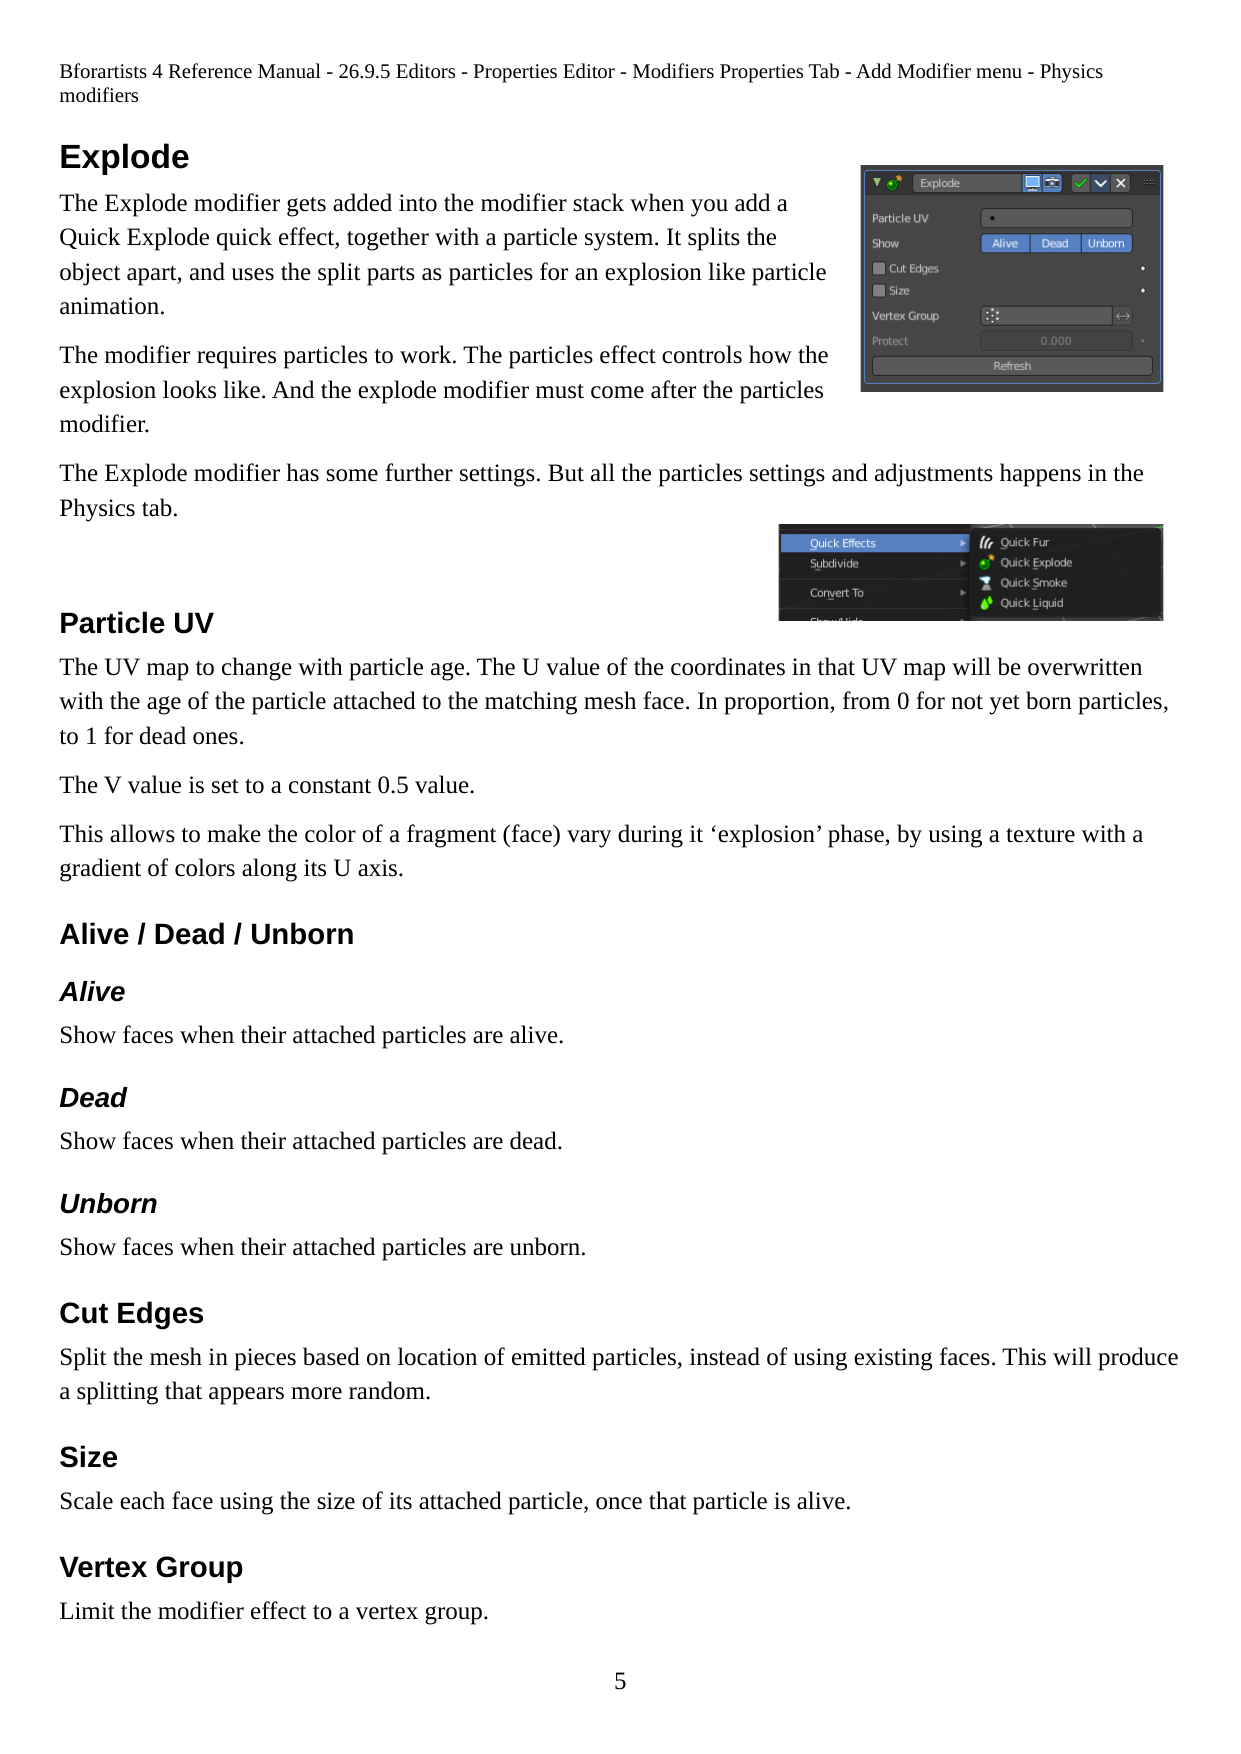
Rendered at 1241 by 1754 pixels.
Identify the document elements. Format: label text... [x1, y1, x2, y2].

subtitle Cut Edges [59, 1296, 1181, 1329]
subtitle Alive / Dead / Unborn [59, 917, 1181, 951]
text The Explode modifier has some further settings. But all the particles settings and adjustments happens in the Physics tab. [59, 458, 1181, 522]
text Show faces when their attached particles are unborn. [59, 1232, 1181, 1261]
subtitle Unborn [59, 1188, 1181, 1219]
text The modifier requires particles to work. The particles effect controls how the explosion looks like. And the explode modifier must come after the particles modifier. [59, 340, 1181, 438]
text Split the mesh in pieces based on location of emitted particles, instead of using existing faces. This will produce a splitting that appears more random. [59, 1342, 1181, 1405]
subtitle Alive [59, 976, 1181, 1008]
text Scale each face using the size of its attached particle, once that particle is alive. [59, 1486, 1181, 1515]
text Limit the modifier effect to a vertex group. [59, 1596, 1181, 1625]
text The Explode modifier gets added into the modifier stack when you add a Quick Explode quick effect, together with a particle system. It splits the object apart, and uses the split parts as particles for an explosion like particle animation. [59, 188, 860, 320]
subtitle Explode [59, 137, 1181, 175]
text Show faces when their attached particles are alive. [59, 1020, 1181, 1049]
subtitle Vertex Group [59, 1550, 1181, 1584]
text Show faces when their attached particles are dead. [59, 1126, 1181, 1155]
picture [778, 524, 1164, 621]
subtitle Size [59, 1440, 1181, 1474]
text The UV map to change with particle age. The U value of the coordinates in that UV map will be overwritten with the age of the particle attached to the matching mesh face. In proportion, from 0 for not yet born particles, to 1 for dead ones. [59, 652, 1181, 749]
picture [860, 165, 1164, 392]
subtitle Particle UV [59, 606, 1181, 639]
subtitle Dead [59, 1082, 1181, 1113]
text This allows to make the color of a fragment (face) vary during it ‘explosion’ phase, by using a texture with a gradient of colors along its U axis. [59, 819, 1181, 882]
text The V value is set to a constant 0.5 value. [59, 770, 1181, 798]
